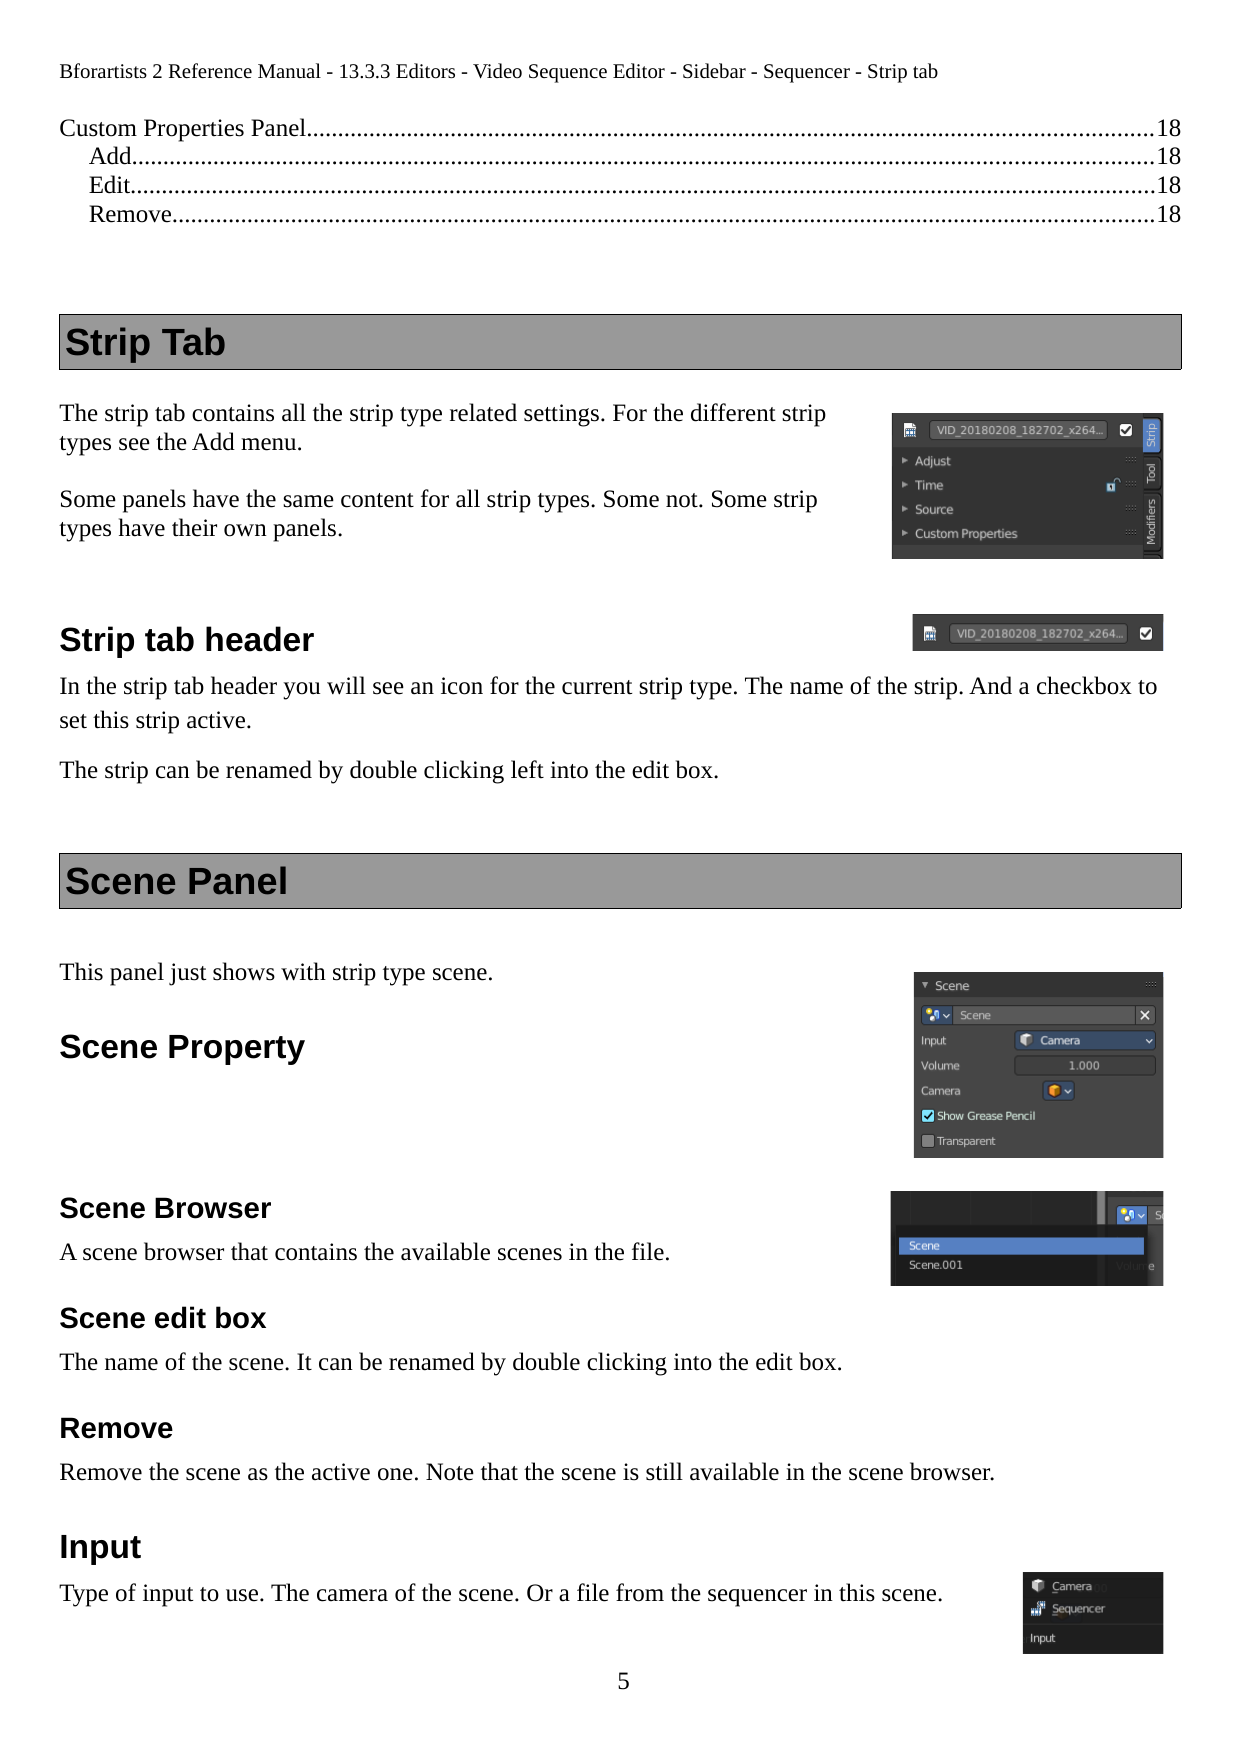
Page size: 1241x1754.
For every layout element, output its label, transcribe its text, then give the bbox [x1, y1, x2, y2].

subtitle [1164, 1027, 1181, 1066]
subtitle Remove [59, 1411, 1181, 1444]
text Remove 18 [88, 199, 1181, 228]
subtitle [1164, 1191, 1181, 1225]
text Edit 18 [88, 170, 1181, 199]
picture [890, 1191, 1164, 1286]
picture [912, 614, 1164, 651]
text In the strip tab header you will see an icon for the current strip type. The name of the strip. And a checkbox to set this strip active. [59, 671, 1181, 734]
subtitle Scene edit box [59, 1301, 1181, 1334]
picture [1022, 1572, 1164, 1654]
text The strip can be renamed by double clicking left into the edit box. [59, 755, 1181, 783]
text The strip tab contains all the strip type related settings. For the different strip types see the Add menu. [59, 398, 1181, 455]
subtitle Scene Browser [59, 1191, 890, 1225]
picture [913, 972, 1164, 1158]
text Remove the scene as the active one. Note that the scene is still available in the scene browser. [59, 1457, 1181, 1486]
text A scene browser that contains the available scenes in the file. [59, 1237, 890, 1266]
text Custom Properties Panel 18 [59, 113, 1181, 141]
text Add 18 [88, 141, 1181, 170]
text Type of input to use. The camera of the scene. Or a file from the sequencer in this scene. [59, 1578, 1022, 1607]
table_header Scene Panel [60, 854, 1181, 908]
subtitle Input [59, 1527, 1181, 1566]
subtitle Strip tab header [59, 620, 1181, 659]
picture [891, 413, 1164, 559]
text Some panels have the same content for all strip types. Some not. Some strip types have their own panels. [59, 484, 891, 542]
text This panel just shows with strip type scene. [59, 957, 1181, 986]
subtitle Scene Property [59, 1027, 913, 1066]
text The name of the scene. It can be renamed by double clicking into the edit box. [59, 1347, 1181, 1376]
table_header Strip Tab [60, 315, 1181, 369]
